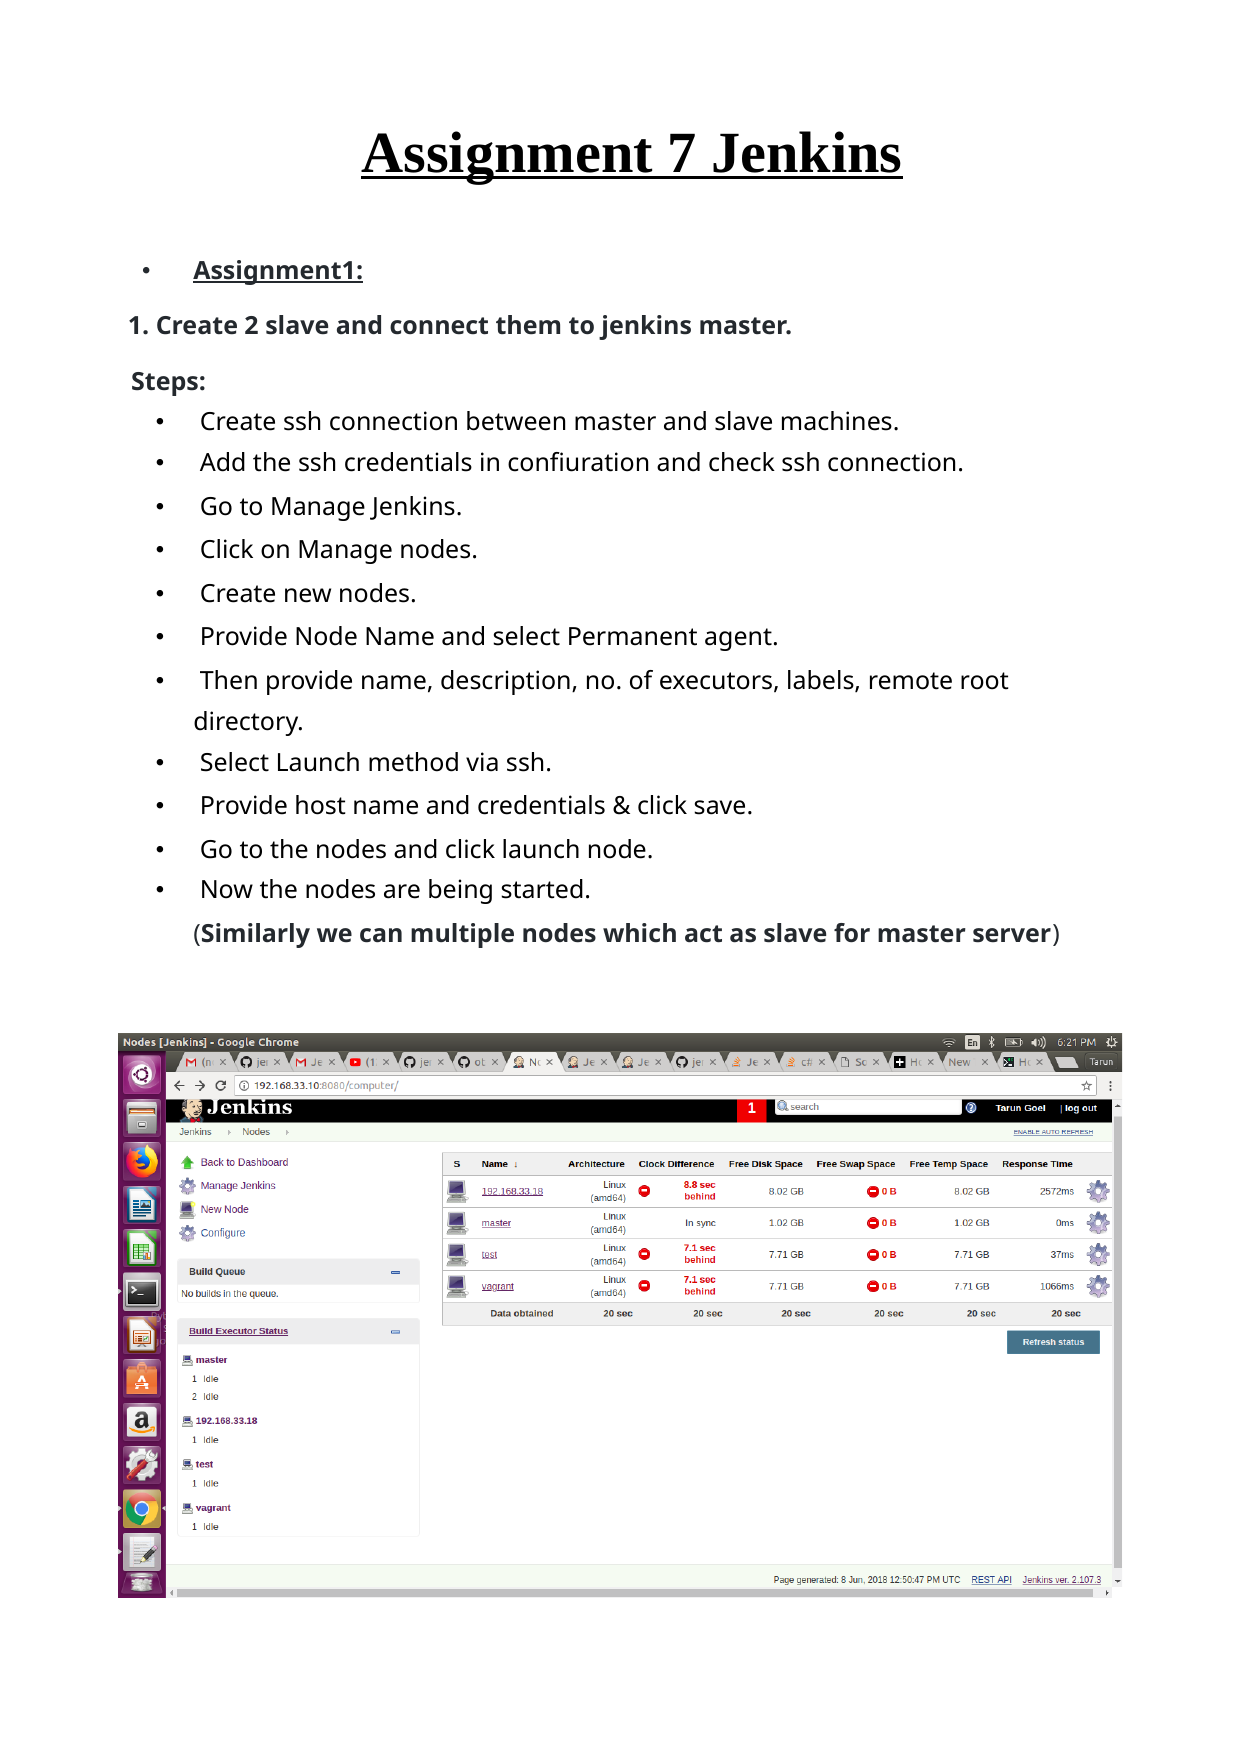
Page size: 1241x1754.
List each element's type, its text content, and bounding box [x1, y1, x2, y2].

list 1. Create 2 slave and connect them to jenkins master. [89, 308, 1122, 342]
list Provide host name and credentials & click save. [156, 788, 1122, 822]
list Click on Manage nodes. [156, 532, 1122, 566]
list Now the nodes are being started. [156, 872, 1122, 906]
list Then provide name, description, no. of executors, labels, remote root directory. [156, 662, 1122, 737]
text Steps: [118, 363, 1122, 397]
list Add the ssh credentials in confiuration and check ssh connection. [156, 445, 1122, 479]
list Go to the nodes and click launch node. [156, 831, 1122, 865]
list Create ssh connection between master and slave machines. [156, 404, 1122, 438]
text Assignment 7 Jenkins [142, 118, 1122, 185]
list Provide Node Name and select Permanent agent. [156, 619, 1122, 653]
picture [118, 1033, 1123, 1598]
list Select Launch method via ssh. [156, 744, 1122, 778]
list Assignment1: [89, 252, 1122, 286]
list (Similarly we can multiple nodes which act as slave for master server) [156, 916, 1122, 950]
list Go to Manage Jenkins. [156, 488, 1122, 522]
list Create new nodes. [156, 575, 1122, 609]
